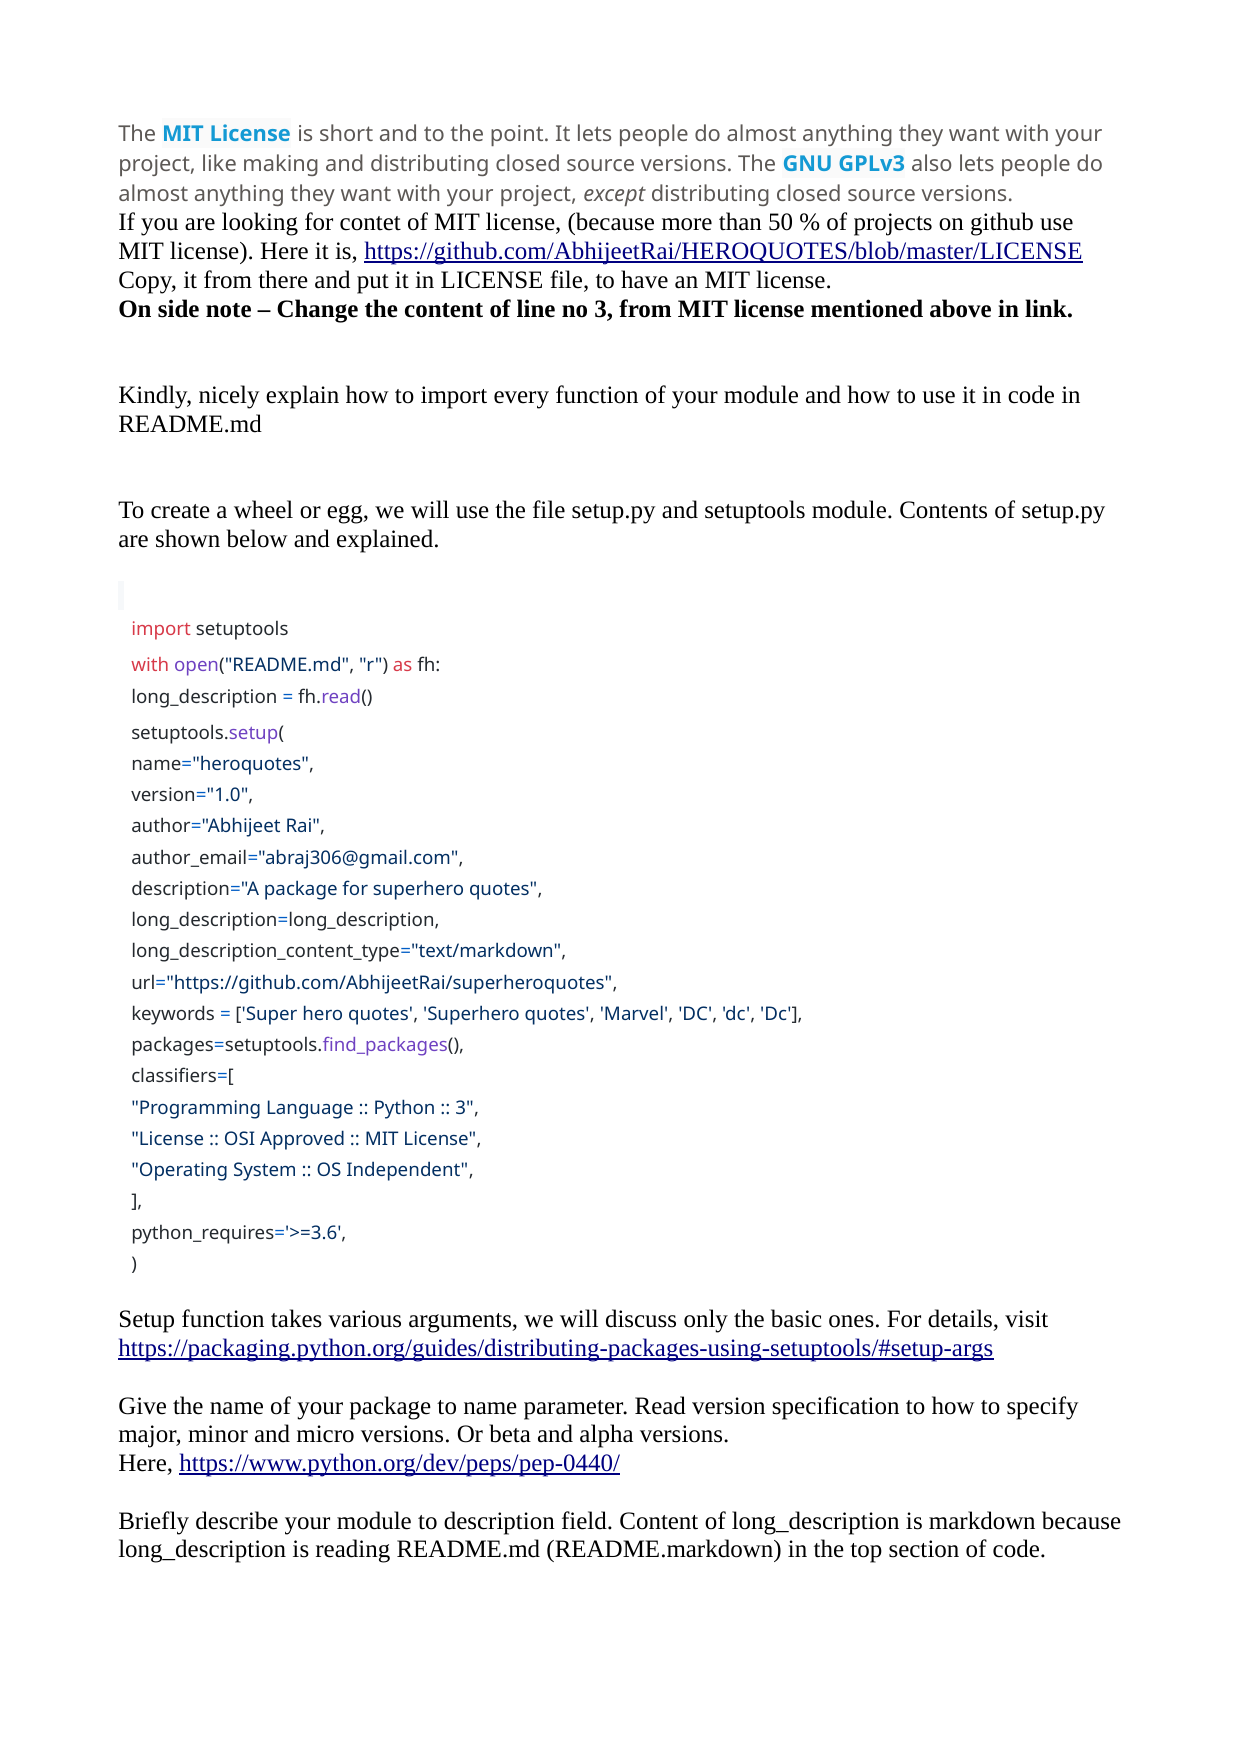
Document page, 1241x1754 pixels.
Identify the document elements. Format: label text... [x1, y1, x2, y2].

table_cell [118, 932, 131, 963]
table_cell [118, 1026, 131, 1057]
table_cell [118, 1213, 131, 1244]
text Give the name of your package to name parameter. Read version specification to how to specify major, minor and micro versions. Or beta and alpha versions. [118, 1391, 1122, 1448]
table_cell [118, 677, 131, 708]
table_cell [118, 745, 131, 776]
table_cell packages=setuptools.find_packages(), [131, 1026, 881, 1057]
table_header [118, 610, 131, 641]
table_cell classifiers=[ [131, 1057, 881, 1088]
table_cell [118, 1245, 131, 1276]
text The MIT License is short and to the point. It lets people do almost anything they want with your project, like making and distributing closed source versions. The GNU GPLv3 also lets people do almost anything they want with your project, except distributing closed source versions. [118, 118, 1122, 207]
table_cell python_requires='>=3.6', [131, 1213, 881, 1244]
table_cell "License :: OSI Approved :: MIT License", [131, 1120, 881, 1151]
text Here, https://www.python.org/dev/peps/pep-0440/ [118, 1448, 1122, 1477]
table_cell [118, 870, 131, 901]
table_cell [118, 646, 131, 677]
table_cell with open("README.md", "r") as fh: [131, 646, 881, 677]
text Briefly describe your module to description field. Content of long_description is markdown because [118, 1506, 1122, 1534]
table_cell [118, 963, 131, 994]
table_cell [118, 641, 131, 646]
table_cell [131, 641, 881, 646]
table_cell ], [131, 1182, 881, 1213]
table_cell author="Abhijeet Rai", [131, 807, 881, 838]
table_cell long_description=long_description, [131, 901, 881, 932]
table_cell keywords = ['Super hero quotes', 'Superhero quotes', 'Marvel', 'DC', 'dc', 'Dc'], [131, 995, 881, 1026]
table_cell [118, 1057, 131, 1088]
text If you are looking for contet of MIT license, (because more than 50 % of projects on github use MIT license). Here it is, https://github.com/AbhijeetRai/HEROQUOTES/blob/master/LICENSE [118, 207, 1122, 265]
text long_description is reading README.md (README.markdown) in the top section of code. [118, 1534, 1122, 1563]
table_cell [118, 995, 131, 1026]
table_cell [118, 838, 131, 869]
table_cell description="A package for superhero quotes", [131, 870, 881, 901]
text Setup function takes various arguments, we will discuss only the basic ones. For details, visit [118, 1304, 1122, 1333]
table_cell long_description_content_type="text/markdown", [131, 932, 881, 963]
table_cell "Programming Language :: Python :: 3", [131, 1088, 881, 1119]
table_cell setuptools.setup( [131, 713, 881, 744]
text On side note – Change the content of line no 3, from MIT license mentioned above in link. [118, 294, 1122, 322]
table_cell [118, 776, 131, 807]
table_cell [118, 1120, 131, 1151]
table_cell version="1.0", [131, 776, 881, 807]
text Copy, it from there and put it in LICENSE file, to have an MIT license. [118, 265, 1122, 294]
table_cell name="heroquotes", [131, 745, 881, 776]
table_cell author_email="abraj306@gmail.com", [131, 838, 881, 869]
table_cell url="https://github.com/AbhijeetRai/superheroquotes", [131, 963, 881, 994]
text To create a wheel or egg, we will use the file setup.py and setuptools module. Contents of setup.py are shown below and explained. [118, 495, 1122, 552]
table_cell [118, 713, 131, 744]
table_cell [118, 901, 131, 932]
table_cell [118, 709, 131, 713]
table_cell [118, 807, 131, 838]
table_cell [131, 709, 881, 713]
text Kindly, nicely explain how to import every function of your module and how to use it in code in README.md [118, 380, 1122, 437]
table_cell "Operating System :: OS Independent", [131, 1151, 881, 1182]
table_cell ) [131, 1245, 881, 1276]
table_header import setuptools [131, 610, 881, 641]
text https://packaging.python.org/guides/distributing-packages-using-setuptools/#setup-args [118, 1333, 1122, 1362]
table_cell long_description = fh.read() [131, 677, 881, 708]
table_cell [118, 1151, 131, 1182]
table_cell [118, 1182, 131, 1213]
table_cell [118, 1088, 131, 1119]
